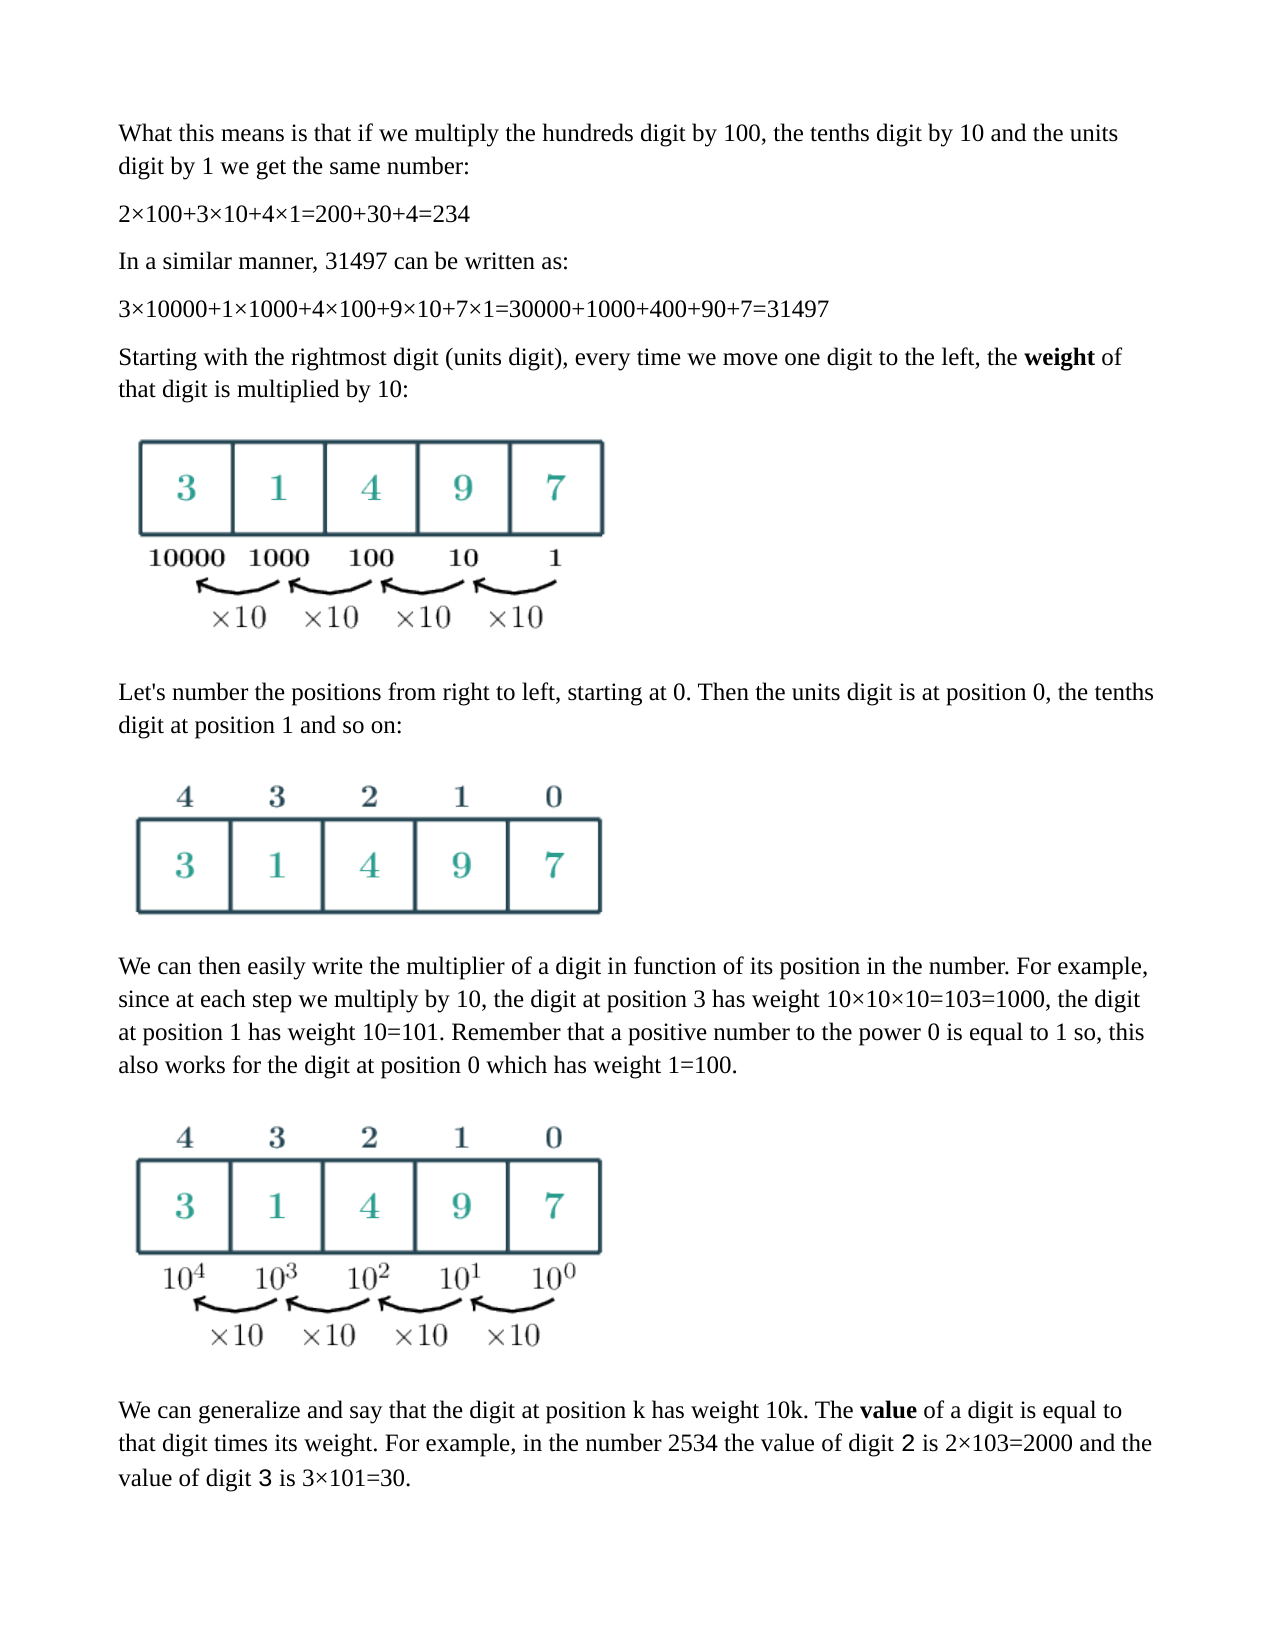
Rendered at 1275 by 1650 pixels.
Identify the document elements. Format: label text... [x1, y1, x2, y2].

picture [118, 422, 623, 659]
picture [118, 1098, 620, 1377]
text Starting with the rightmost digit (units digit), every time we move one digit to the left, the weight of that digit is multiplied by 10: [118, 342, 1157, 403]
text 2×100+3×10+4×1=200+30+4=234 [118, 199, 1157, 227]
text What this means is that if we multiply the hundreds digit by 100, the tenths digit by 10 and the units digit by 1 we get the same number: [118, 118, 1157, 180]
text 3×10000+1×1000+4×100+9×10+7×1=30000+1000+400+90+7=31497 [118, 294, 1157, 323]
text In a similar manner, 31497 can be written as: [118, 246, 1157, 275]
text We can generalize and say that the digit at position k has weight 10k. The value of a digit is equal to that digit times its weight. For example, in the number 2534 the value of digit 2 is 2×103=2000 and the value of digit 3 is 3×101=30. [118, 1395, 1157, 1494]
text Let's number the positions from right to left, starting at 0. Then the units digit is at position 0, the tenths digit at position 1 and so on: [118, 677, 1157, 739]
text We can then easily write the multiplier of a digit in function of its position in the number. For example, since at each step we multiply by 10, the digit at position 3 has weight 10×10×10=103=1000, the digit at position 1 has weight 10=101. Remember that a positive number to the power 0 is equal to 1 so, this also works for the digit at position 0 which has weight 1=100. [118, 951, 1157, 1079]
picture [118, 757, 620, 933]
